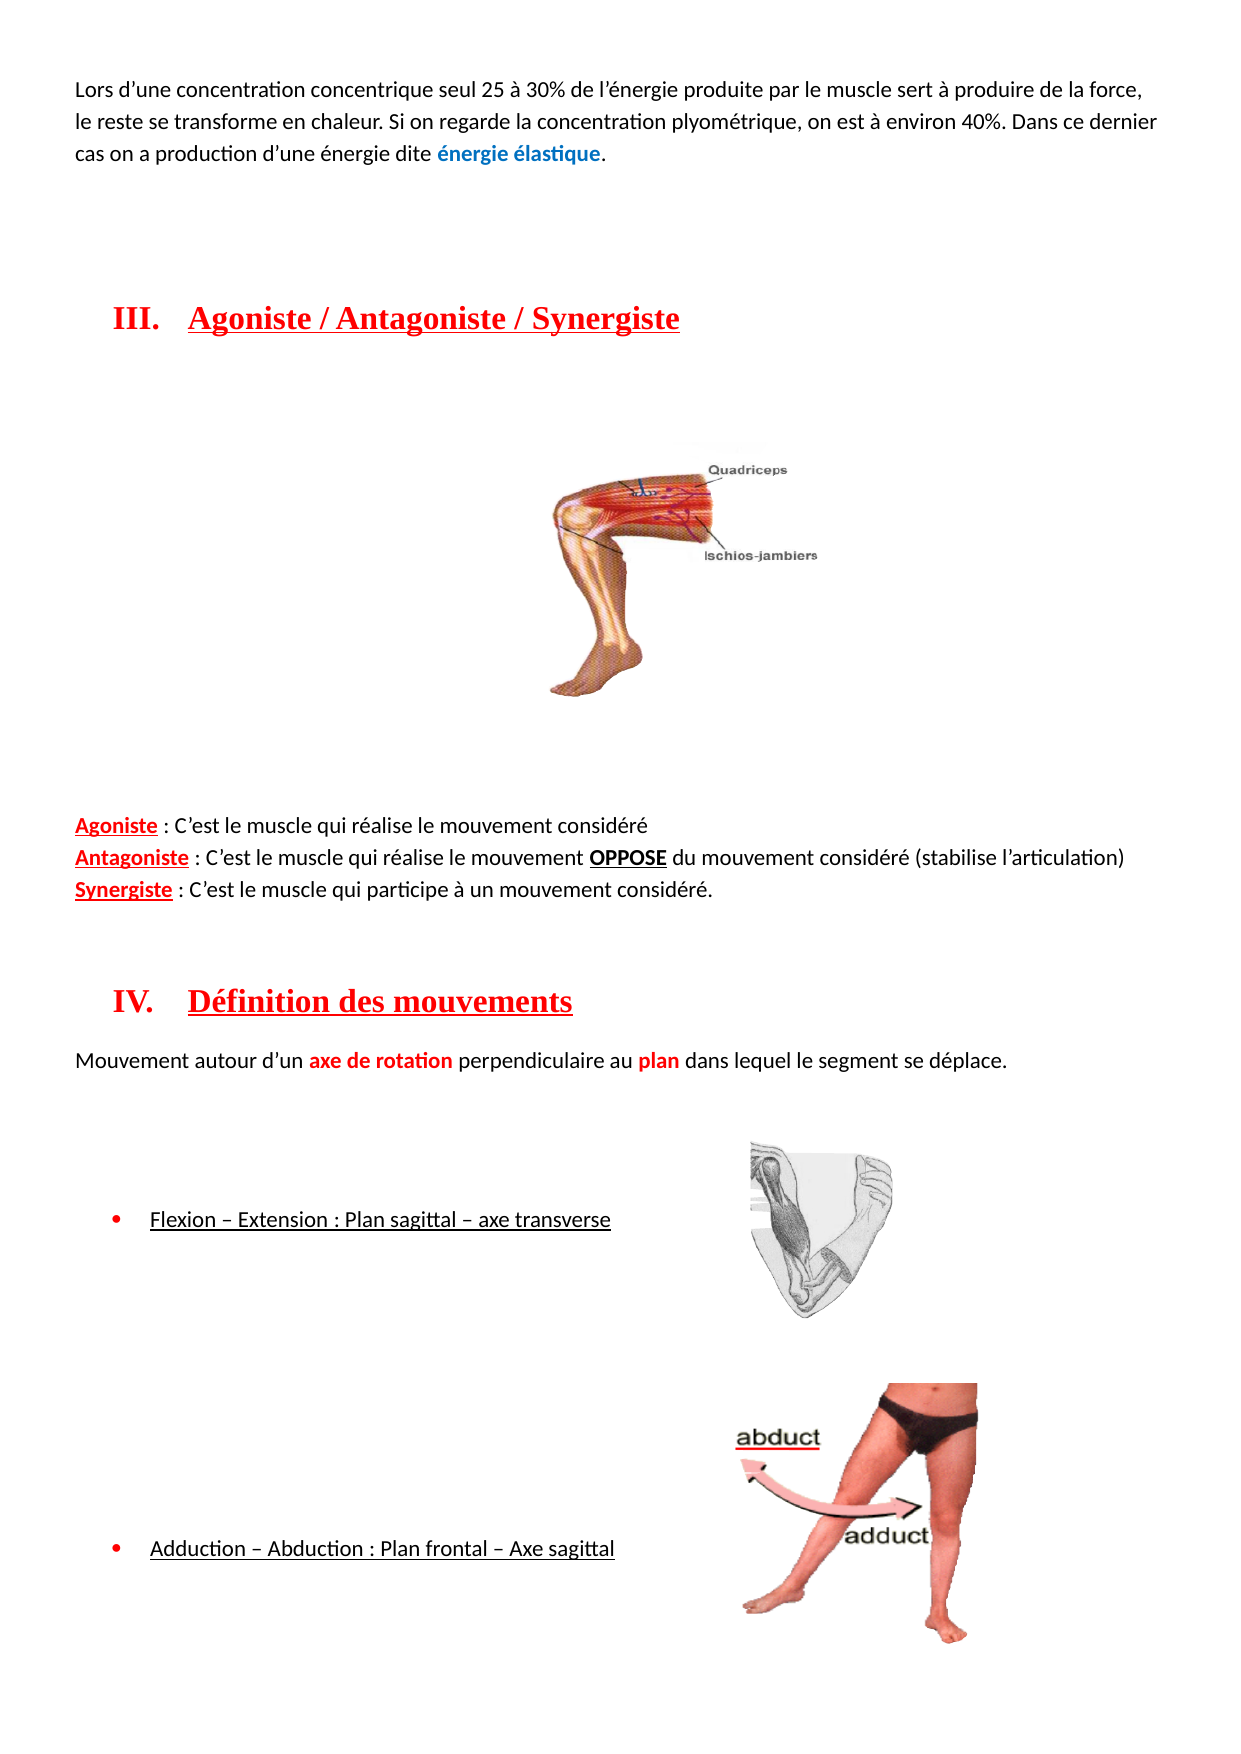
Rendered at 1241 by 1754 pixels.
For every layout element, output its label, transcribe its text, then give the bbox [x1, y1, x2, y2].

text Agoniste : C’est le muscle qui réalise le mouvement considéré Antagoniste : C’est le muscle qui réalise le mouvement OPPOSE du mouvement considéré (stabilise l’articulation) Synergiste : C’est le muscle qui participe à un mouvement considéré. [75, 778, 1165, 903]
list Définition des mouvements [112, 981, 1165, 1019]
list Flexion – Extension : Plan sagittal – axe transverse [112, 1205, 771, 1233]
list [879, 1205, 1165, 1233]
text Mouvement autour d’un axe de rotation perpendiculaire au plan dans lequel le segment se déplace. [75, 1046, 1165, 1074]
list Agoniste / Antagoniste / Synergiste [112, 298, 1165, 381]
list Adduction – Abduction : Plan frontal – Axe sagittal [112, 1534, 807, 1563]
list [957, 1534, 1165, 1563]
text Lors d’une concentration concentrique seul 25 à 30% de l’énergie produite par le muscle sert à produire de la force, le reste se transforme en chaleur. Si on regarde la concentration plyométrique, on est à environ 40%. Dans ce dernier cas on a production d’une énergie dite énergie élastique. [75, 75, 1165, 167]
